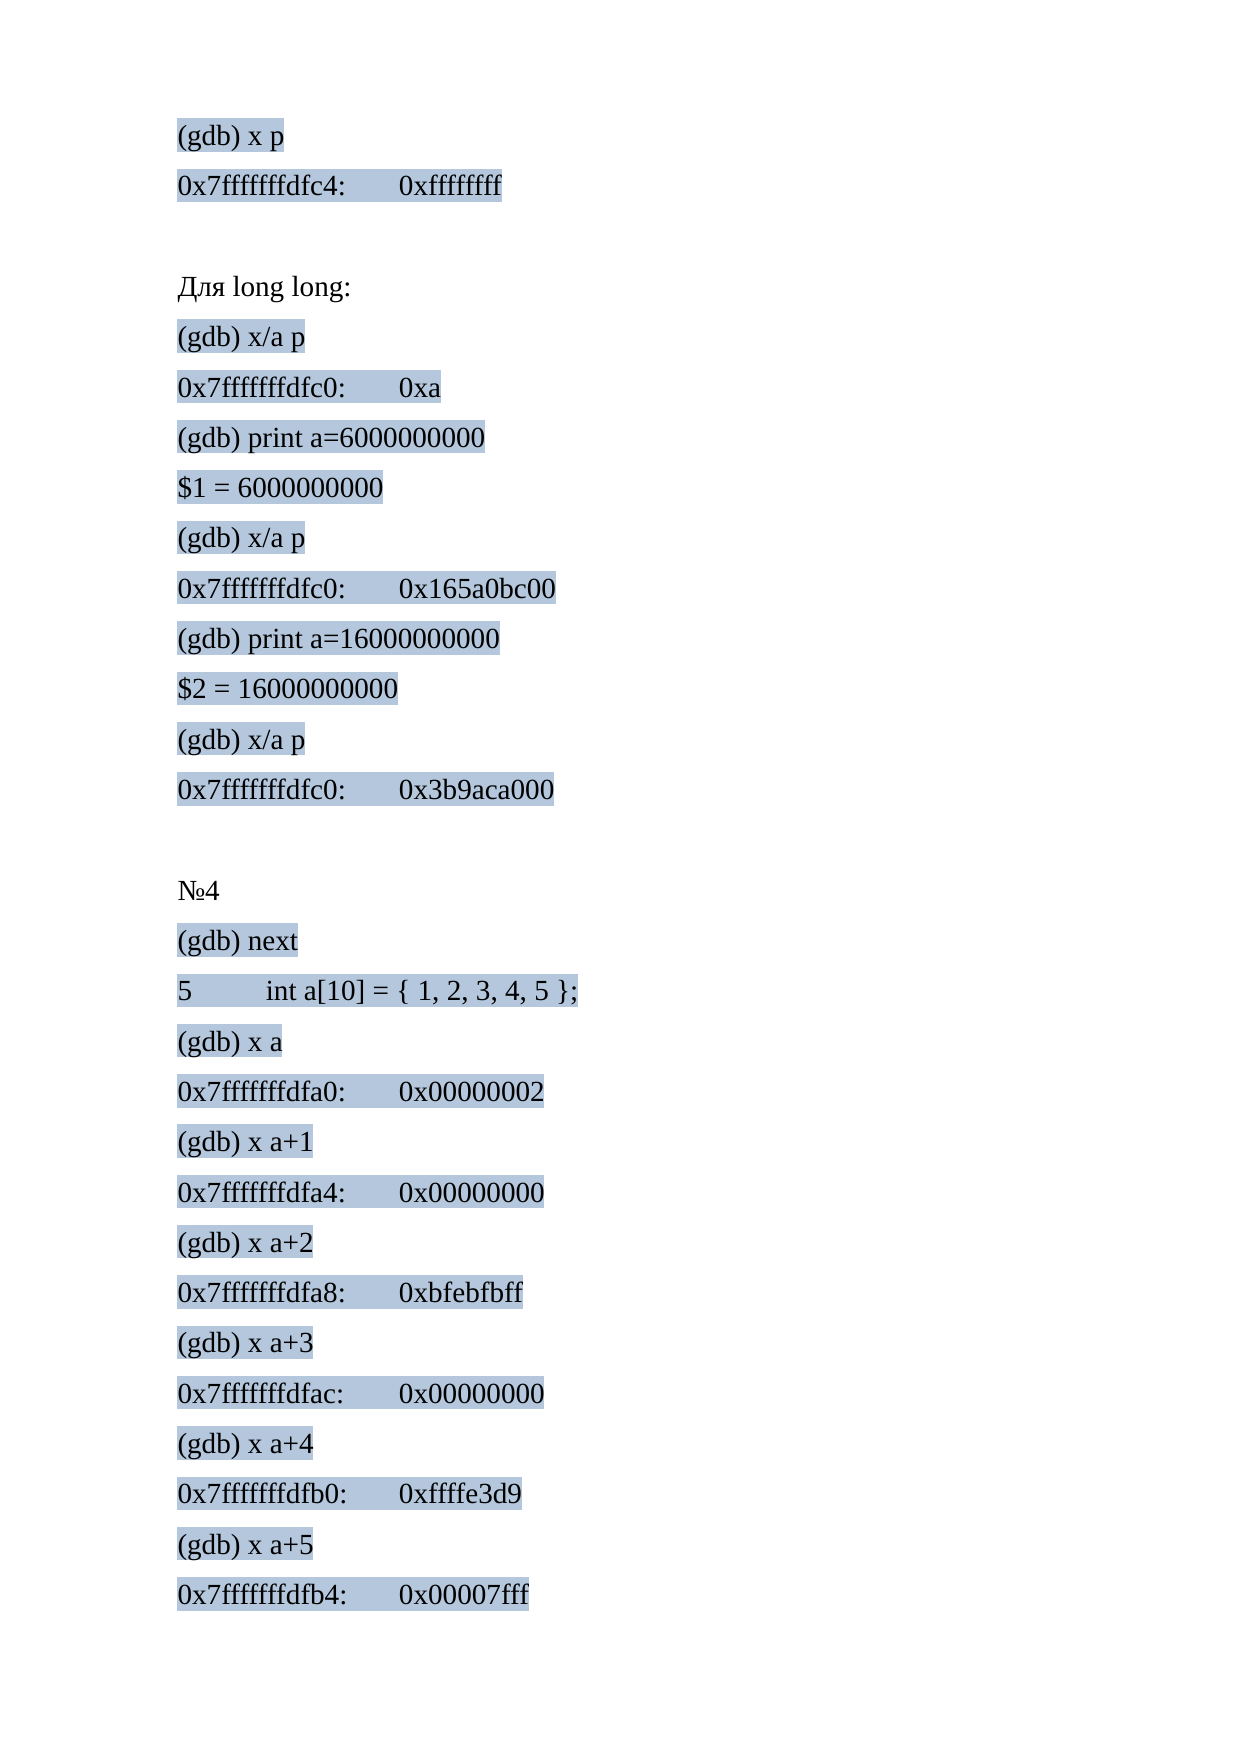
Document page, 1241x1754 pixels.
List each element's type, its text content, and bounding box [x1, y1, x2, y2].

text (gdb) x a+1 [177, 1124, 1181, 1158]
text 0x7fffffffdfac: 0x00000000 [177, 1376, 1181, 1409]
text $2 = 16000000000 [177, 672, 1181, 705]
text 0x7fffffffdfa4: 0x00000000 [177, 1175, 1181, 1208]
text 0x7fffffffdfa8: 0xbfebfbff [177, 1275, 1181, 1309]
text (gdb) x p [177, 118, 1181, 152]
text $1 = 6000000000 [177, 470, 1181, 504]
text 5 int a[10] = { 1, 2, 3, 4, 5 }; [177, 973, 1181, 1007]
text 0x7fffffffdfc0: 0x165a0bc00 [177, 571, 1181, 604]
text (gdb) x/a p [177, 722, 1181, 755]
text (gdb) x a+2 [177, 1225, 1181, 1258]
text №4 [177, 873, 1181, 906]
text 0x7fffffffdfb0: 0xffffe3d9 [177, 1477, 1181, 1510]
text 0x7fffffffdfc0: 0xa [177, 370, 1181, 403]
text 0x7fffffffdfc4: 0xffffffff [177, 168, 1181, 202]
text (gdb) x/a p [177, 319, 1181, 353]
text (gdb) x a+3 [177, 1326, 1181, 1359]
text 0x7fffffffdfb4: 0x00007fff [177, 1577, 1181, 1611]
text (gdb) x/a p [177, 521, 1181, 554]
text (gdb) next [177, 923, 1181, 957]
text (gdb) x a+4 [177, 1426, 1181, 1460]
text 0x7fffffffdfc0: 0x3b9aca000 [177, 772, 1181, 806]
text (gdb) x a [177, 1024, 1181, 1057]
text (gdb) x a+5 [177, 1527, 1181, 1560]
text (gdb) print a=16000000000 [177, 621, 1181, 655]
text 0x7fffffffdfa0: 0x00000002 [177, 1074, 1181, 1108]
text (gdb) print a=6000000000 [177, 420, 1181, 453]
text Для long long: [177, 269, 1181, 303]
